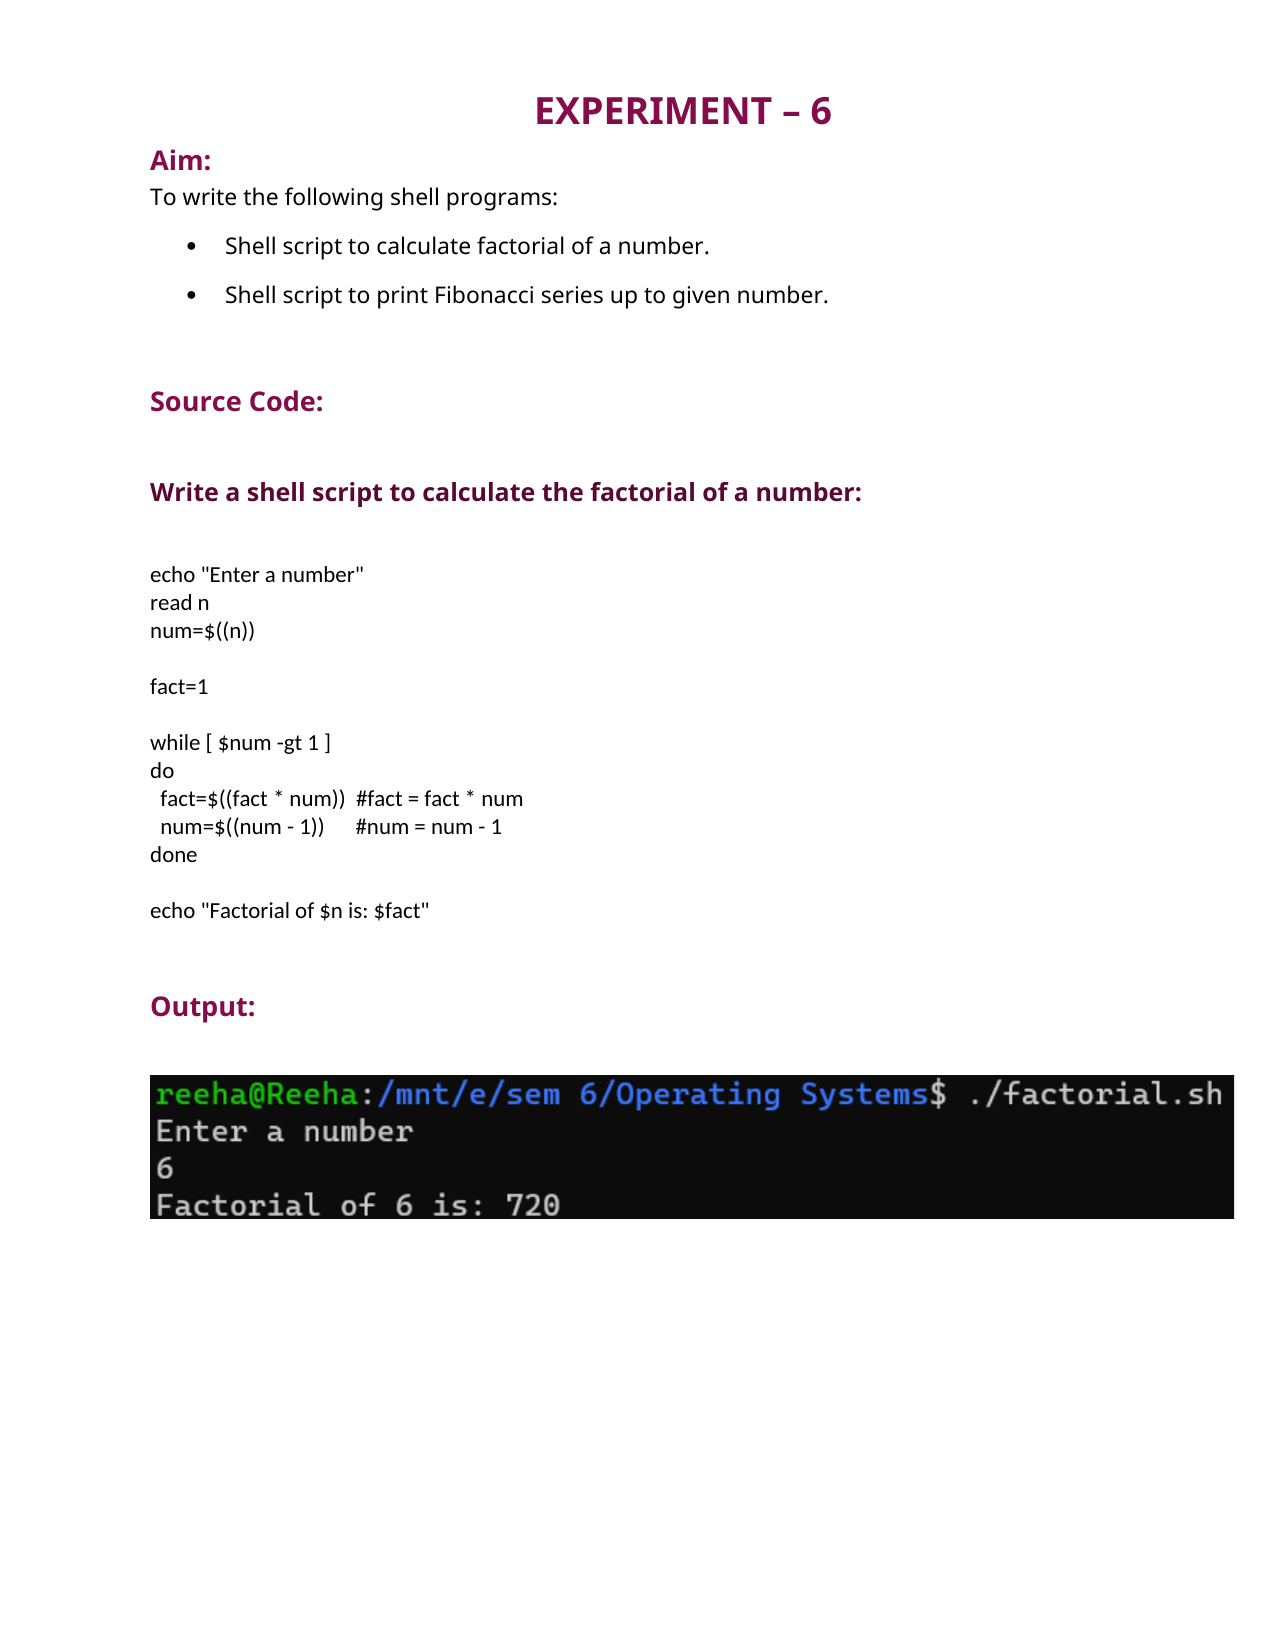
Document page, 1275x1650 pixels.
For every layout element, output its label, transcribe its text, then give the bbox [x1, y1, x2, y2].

text while [ $num -gt 1 ] [150, 728, 1216, 756]
text fact=$((fact * num)) #fact = fact * num [150, 784, 1216, 812]
text do [150, 756, 1216, 784]
text num=$((num - 1)) #num = num - 1 [150, 812, 1216, 840]
text echo "Factorial of $n is: $fact" [150, 896, 1216, 924]
text echo "Enter a number" [150, 560, 1216, 588]
subtitle Source Code: [150, 382, 1216, 419]
text To write the following shell programs: [150, 180, 1216, 212]
text read n [150, 588, 1216, 616]
text done [150, 840, 1216, 868]
list Shell script to calculate factorial of a number. [187, 230, 1216, 261]
list Shell script to print Fibonacci series up to given number. [187, 279, 1216, 311]
subtitle Write a shell script to calculate the factorial of a number: [150, 475, 1216, 509]
subtitle Aim: [150, 142, 1216, 179]
text num=$((n)) [150, 616, 1216, 644]
subtitle EXPERIMENT – 6 [150, 84, 1216, 135]
subtitle Output: [150, 988, 1216, 1024]
text fact=1 [150, 672, 1216, 700]
